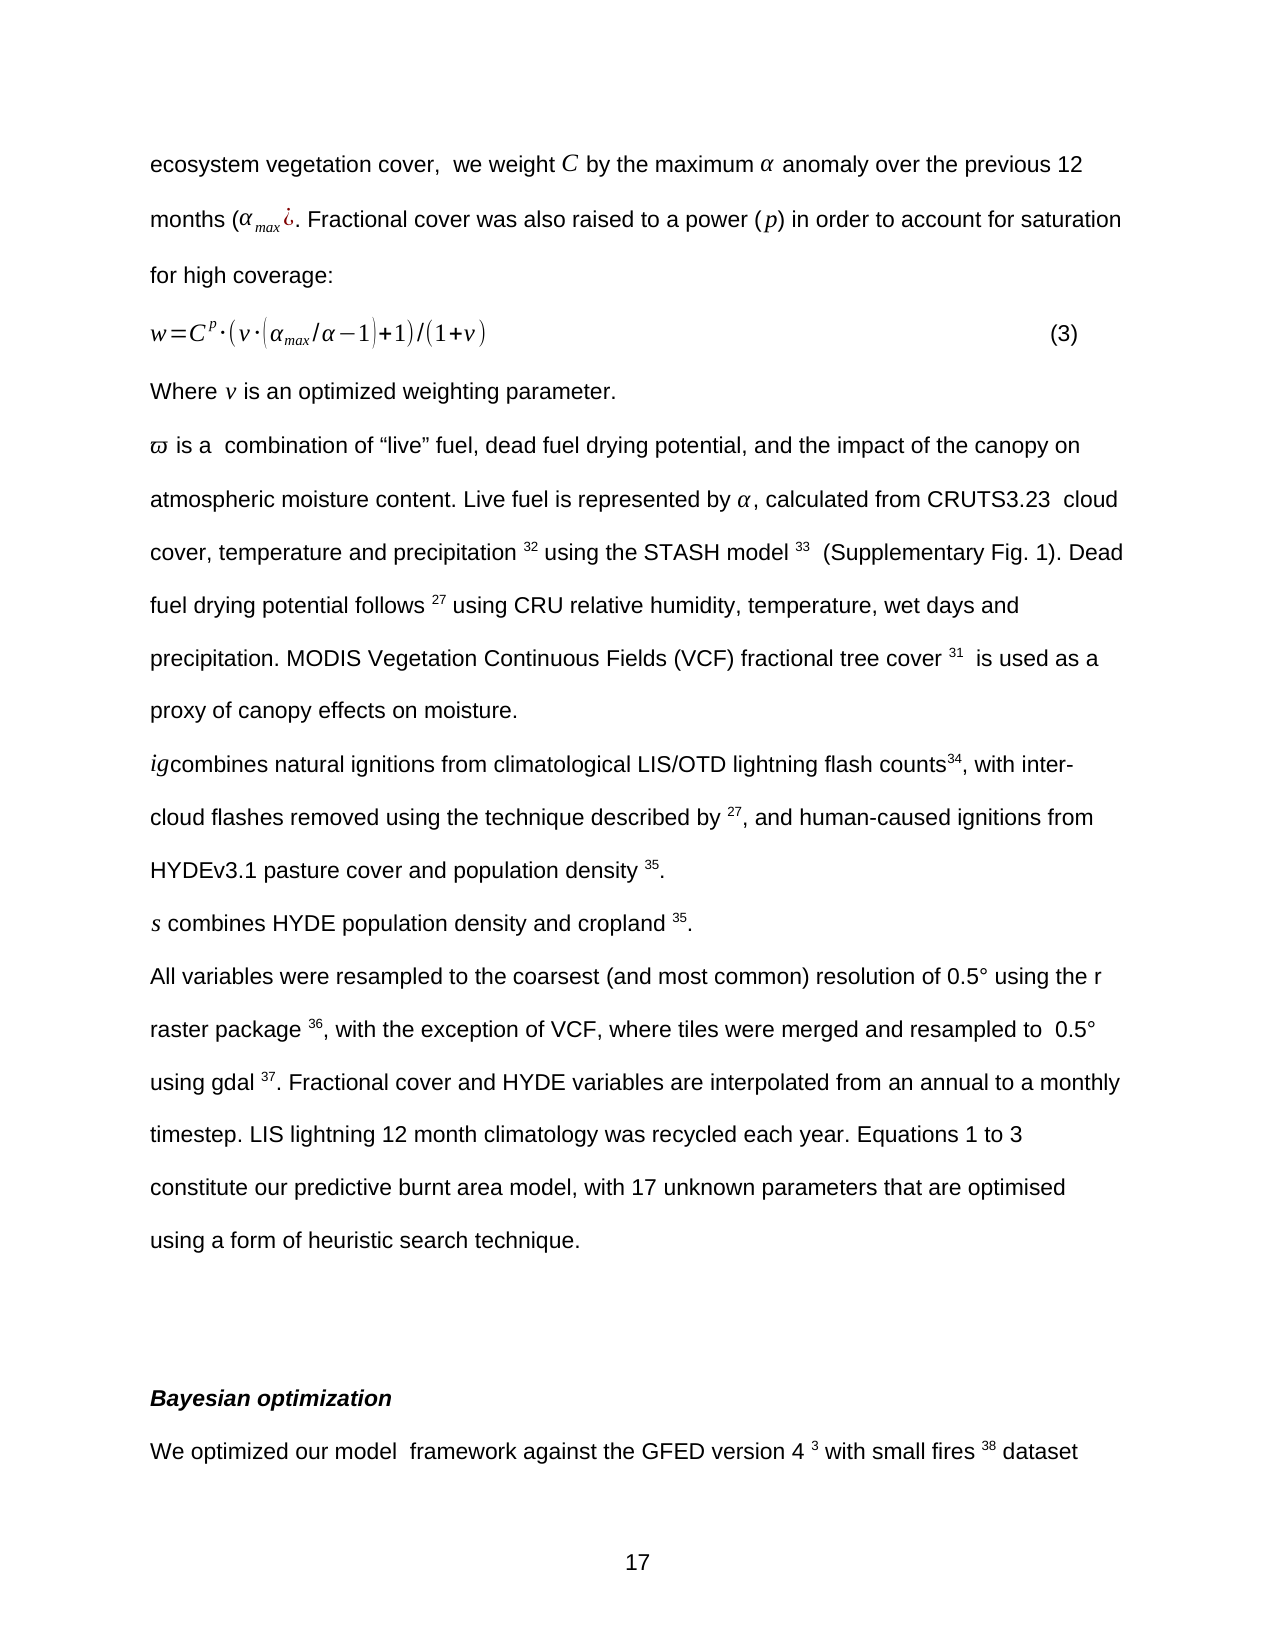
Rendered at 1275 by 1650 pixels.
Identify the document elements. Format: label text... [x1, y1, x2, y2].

text ecosystem vegetation cover, we weight by the maximum anomaly over the previous 12 months (. Fractional cover was also raised to a power () in order to account for saturation for high coverage: [150, 150, 1125, 288]
text Bayesian optimization [150, 1385, 1125, 1411]
text is a combination of “live” fuel, dead fuel drying potential, and the impact of the canopy on atmospheric moisture content. Live fuel is represented by , calculated from CRUTS3.23 cloud cover, temperature and precipitation 32 using the STASH model 33 (Supplementary Fig. 1). Dead fuel drying potential follows 27 using CRU relative humidity, temperature, wet days and precipitation. MODIS Vegetation Continuous Fields (VCF) fractional tree cover 31 is used as a proxy of canopy effects on moisture. [150, 431, 1125, 724]
text combines natural ignitions from climatological LIS/OTD lightning flash counts34, with inter-cloud flashes removed using the technique described by 27, and human-caused ignitions from HYDEv3.1 pasture cover and population density 35. [150, 750, 1125, 883]
text All variables were resampled to the coarsest (and most common) resolution of 0.5° using the r raster package 36, with the exception of VCF, where tiles were merged and resampled to 0.5° using gdal 37. Fractional cover and HYDE variables are interpolated from an annual to a monthly timestep. LIS lightning 12 month climatology was recycled each year. Equations 1 to 3 constitute our predictive burnt area model, with 17 unknown parameters that are optimised using a form of heuristic search technique. [150, 963, 1125, 1253]
text Where is an optimized weighting parameter. [150, 377, 1125, 405]
text We optimized our model framework against the GFED version 4 3 with small fires 38 dataset (GFED4s) 17 for the period 2000 to 2014 (the common years among all datasets) using Bayesian inference. In our case, Bayes theorem states that the likelihood of the values of our unexplained parameter set (i.e. all and in equation 1, in equation 2 and in equation 3), given a set of observations , is proportional to the prior probability distribution of () by the probability of give . i.e [150, 1438, 1125, 1464]
text combines HYDE population density and cropland 35. [150, 909, 1125, 937]
text (3) [150, 314, 1125, 351]
